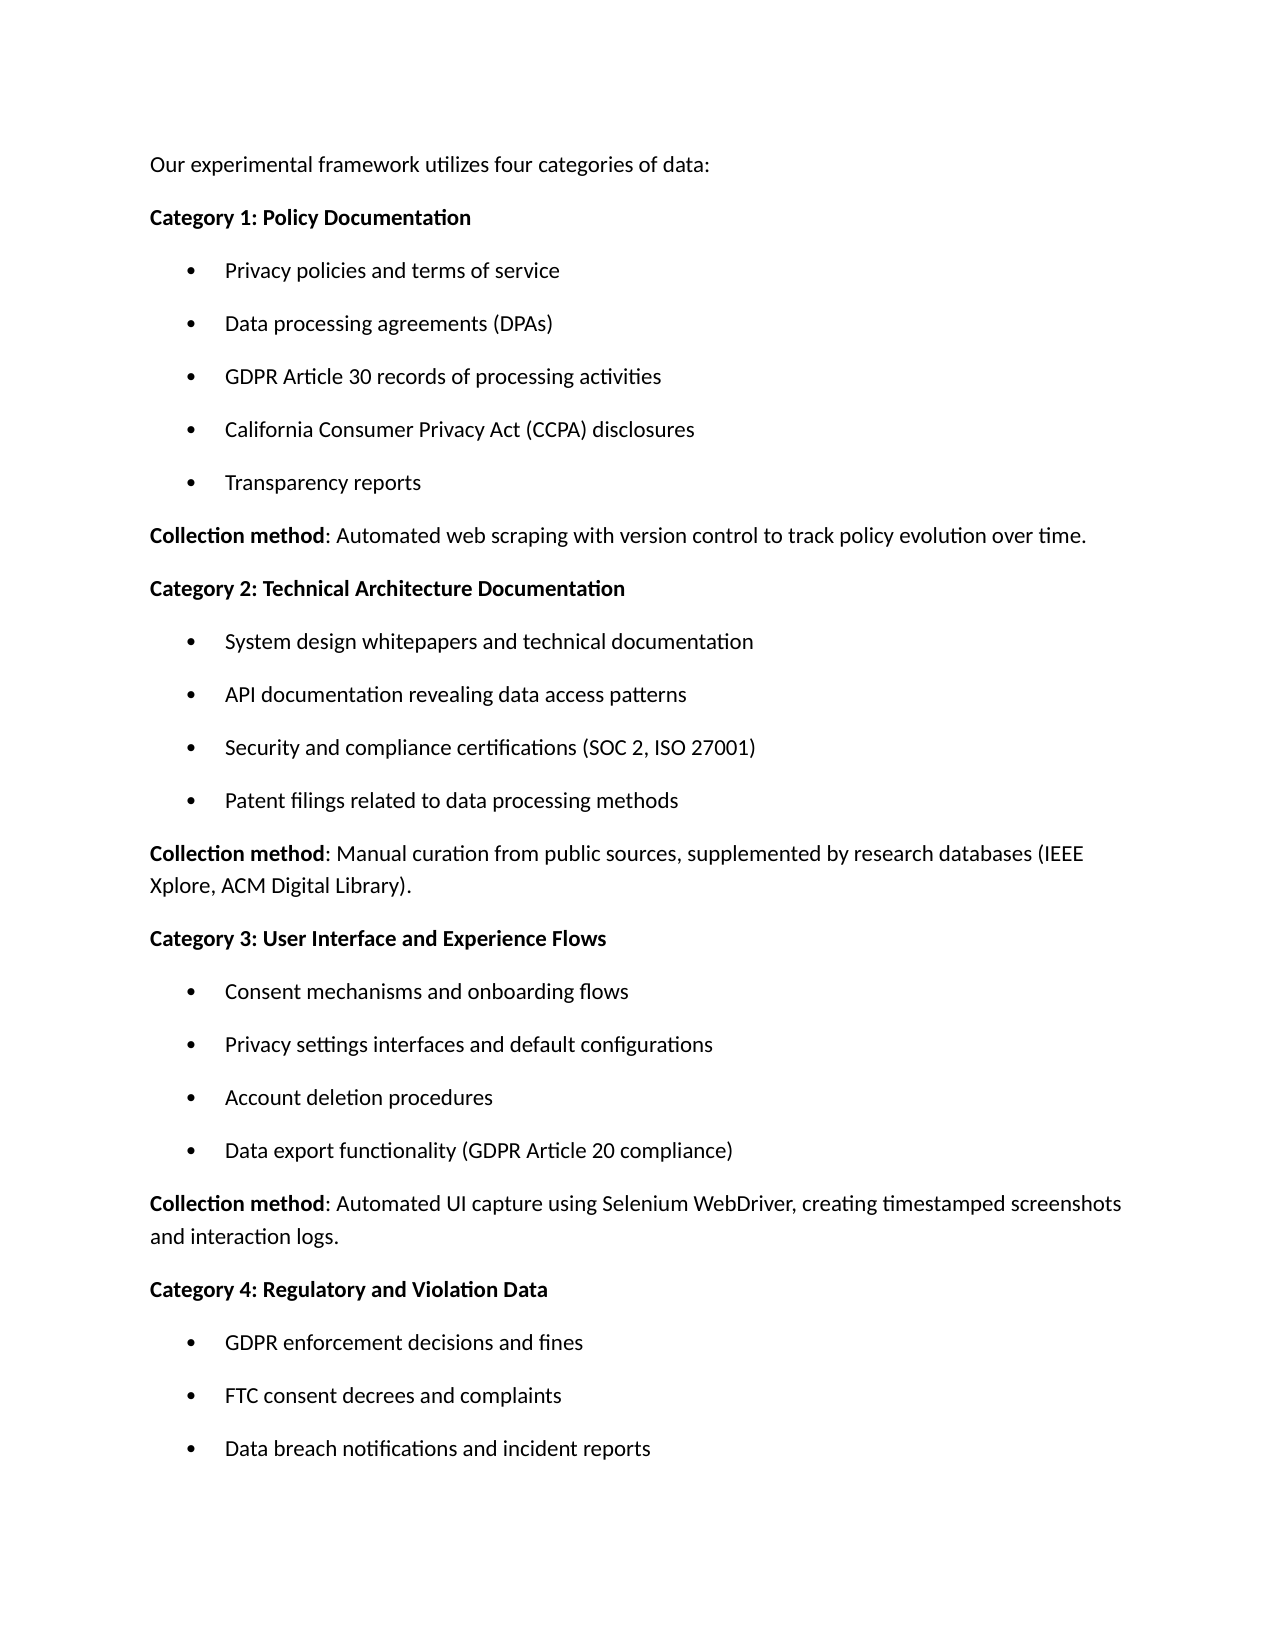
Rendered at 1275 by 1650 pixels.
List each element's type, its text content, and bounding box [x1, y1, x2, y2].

text Category 2: Technical Architecture Documentation [150, 574, 1125, 602]
list Data export functionality (GDPR Article 20 compliance) [187, 1137, 1125, 1164]
list Data processing agreements (DPAs) [187, 309, 1125, 337]
text Category 4: Regulatory and Violation Data [150, 1275, 1125, 1303]
text Our experimental framework utilizes four categories of data: [150, 150, 1125, 178]
text Category 3: User Interface and Experience Flows [150, 924, 1125, 952]
text Collection method: Automated UI capture using Selenium WebDriver, creating timestamped screenshots and interaction logs. [150, 1189, 1125, 1250]
text Collection method: Manual curation from public sources, supplemented by research databases (IEEE Xplore, ACM Digital Library). [150, 839, 1125, 899]
list Privacy policies and terms of service [187, 256, 1125, 284]
list California Consumer Privacy Act (CCPA) disclosures [187, 415, 1125, 443]
list Consent mechanisms and onboarding flows [187, 977, 1125, 1006]
list Security and compliance certifications (SOC 2, ISO 27001) [187, 733, 1125, 761]
list Data breach notifications and incident reports [187, 1434, 1125, 1462]
list FTC consent decrees and complaints [187, 1381, 1125, 1409]
text Category 1: Policy Documentation [150, 203, 1125, 231]
list Account deletion procedures [187, 1083, 1125, 1112]
text Collection method: Automated web scraping with version control to track policy evolution over time. [150, 521, 1125, 549]
list Privacy settings interfaces and default configurations [187, 1031, 1125, 1058]
list GDPR Article 30 records of processing activities [187, 362, 1125, 390]
list API documentation revealing data access patterns [187, 680, 1125, 708]
list System design whitepapers and technical documentation [187, 627, 1125, 655]
list GDPR enforcement decisions and fines [187, 1328, 1125, 1356]
list Transparency reports [187, 468, 1125, 496]
list Patent filings related to data processing methods [187, 786, 1125, 814]
